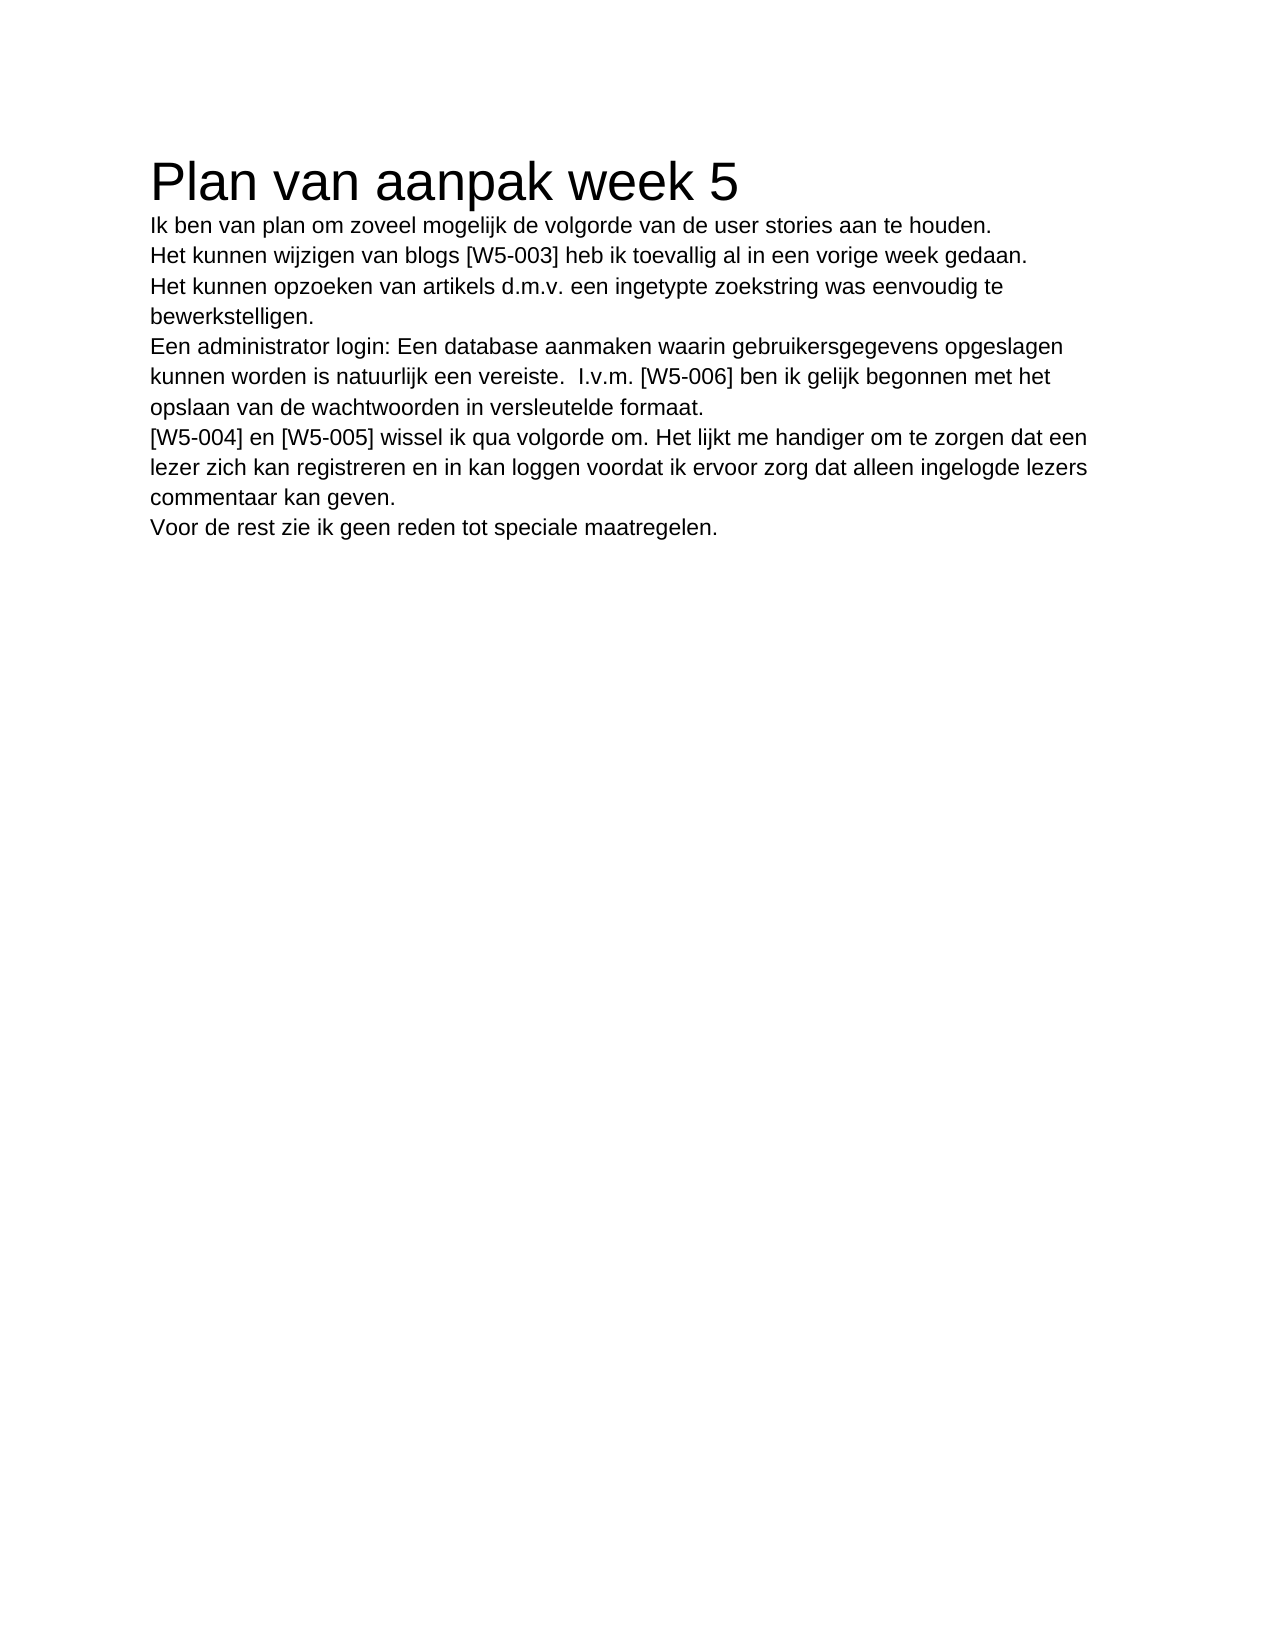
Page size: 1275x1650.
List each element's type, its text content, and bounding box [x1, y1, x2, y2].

text Voor de rest zie ik geen reden tot speciale maatregelen. [150, 514, 1125, 541]
text [W5-004] en [W5-005] wissel ik qua volgorde om. Het lijkt me handiger om te zorgen dat een lezer zich kan registreren en in kan loggen voordat ik ervoor zorg dat alleen ingelogde lezers commentaar kan geven. [150, 424, 1125, 511]
text Het kunnen opzoeken van artikels d.m.v. een ingetypte zoekstring was eenvoudig te bewerkstelligen. [150, 273, 1125, 329]
text Een administrator login: Een database aanmaken waarin gebruikersgegevens opgeslagen kunnen worden is natuurlijk een vereiste. I.v.m. [W5-006] ben ik gelijk begonnen met het opslaan van de wachtwoorden in versleutelde formaat. [150, 333, 1125, 420]
text Ik ben van plan om zoveel mogelijk de volgorde van de user stories aan te houden. [150, 212, 1125, 239]
title Plan van aanpak week 5 [150, 150, 1125, 212]
text Het kunnen wijzigen van blogs [W5-003] heb ik toevallig al in een vorige week gedaan. [150, 242, 1125, 269]
